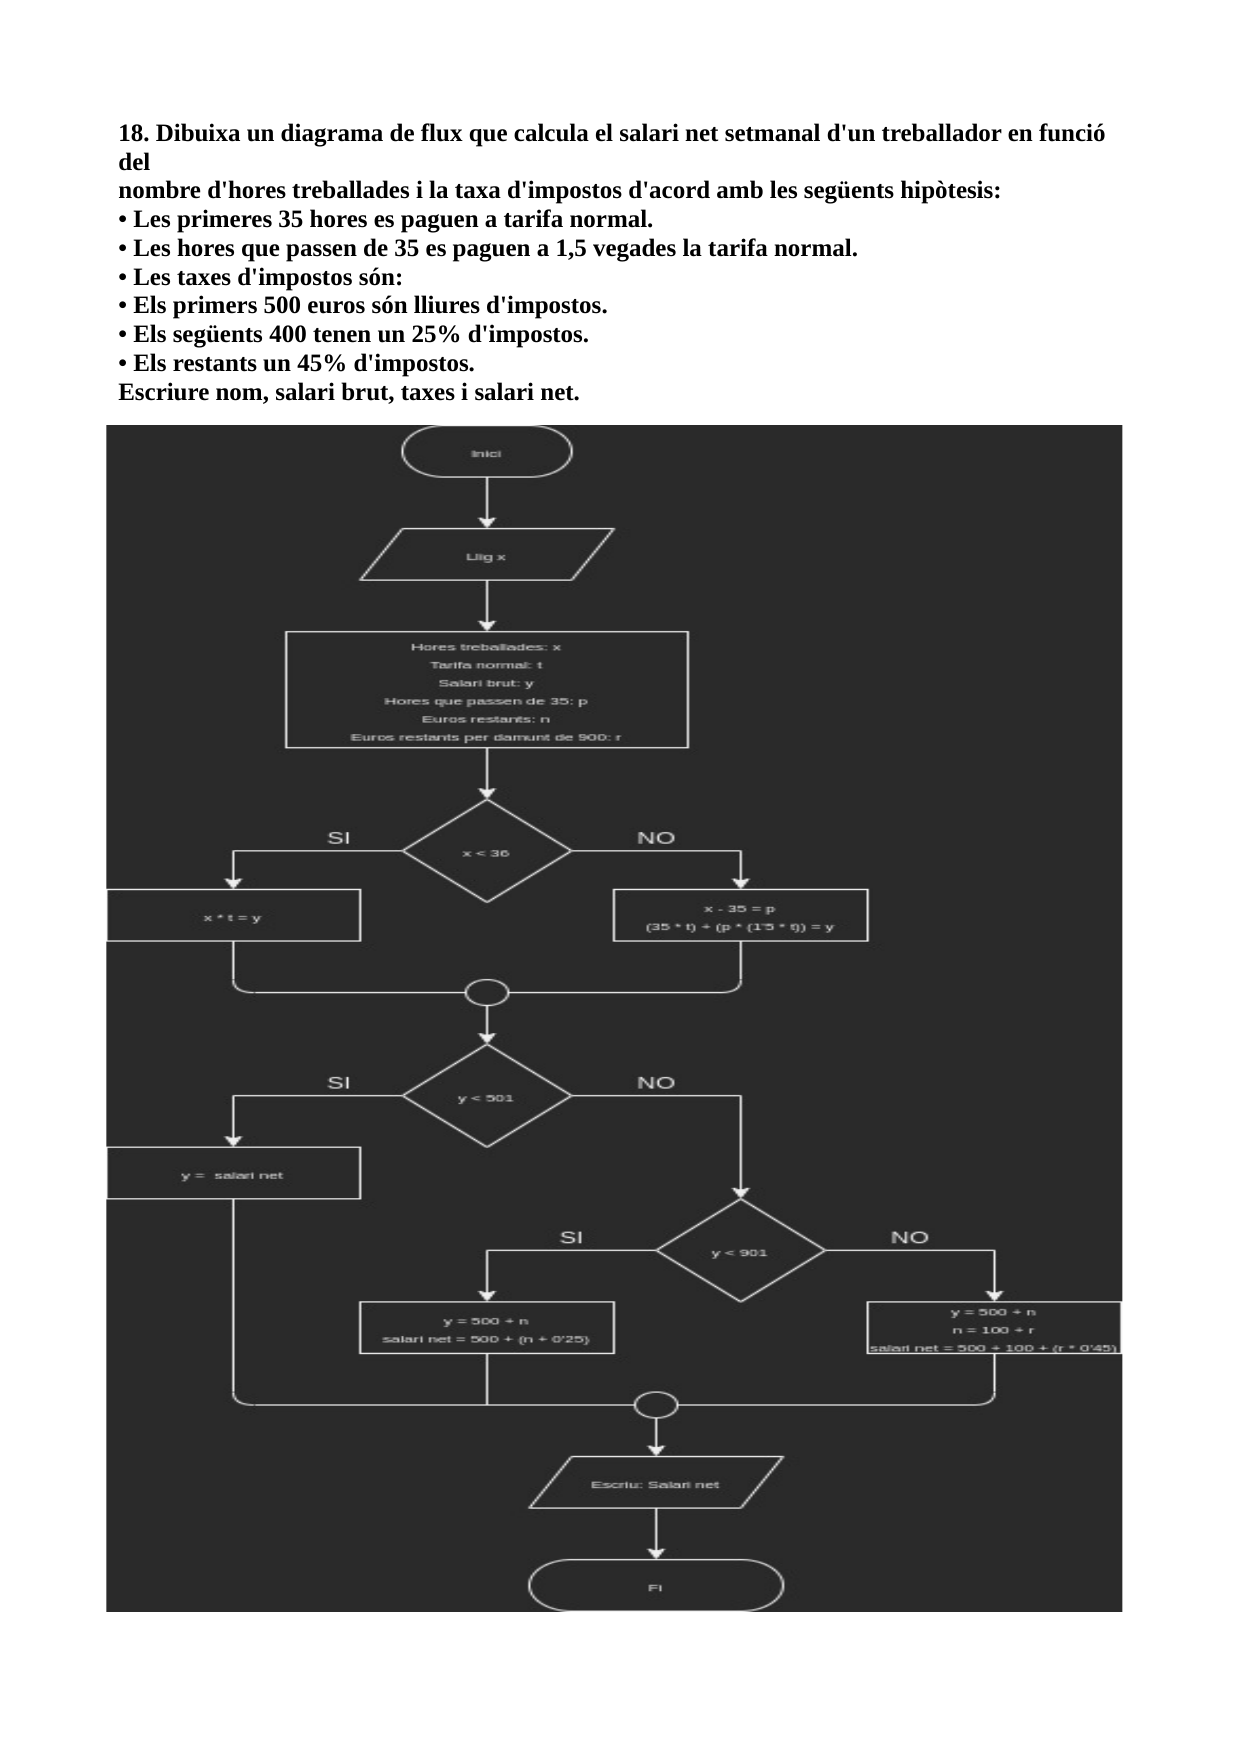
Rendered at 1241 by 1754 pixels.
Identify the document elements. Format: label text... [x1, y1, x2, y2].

text nombre d'hores treballades i la taxa d'impostos d'acord amb les següents hipòtesis: [118, 176, 1122, 204]
text • Els primers 500 euros són lliures d'impostos. [118, 291, 1122, 319]
text 18. Dibuixa un diagrama de flux que calcula el salari net setmanal d'un treballador en funció del [118, 118, 1122, 176]
text Escriure nom, salari brut, taxes i salari net. [118, 377, 1122, 406]
text • Les hores que passen de 35 es paguen a 1,5 vegades la tarifa normal. [118, 233, 1122, 262]
picture [106, 425, 1123, 1612]
text • Les primeres 35 hores es paguen a tarifa normal. [118, 204, 1122, 233]
text • Els restants un 45% d'impostos. [118, 348, 1122, 377]
text • Els següents 400 tenen un 25% d'impostos. [118, 319, 1122, 348]
text • Les taxes d'impostos són: [118, 262, 1122, 291]
